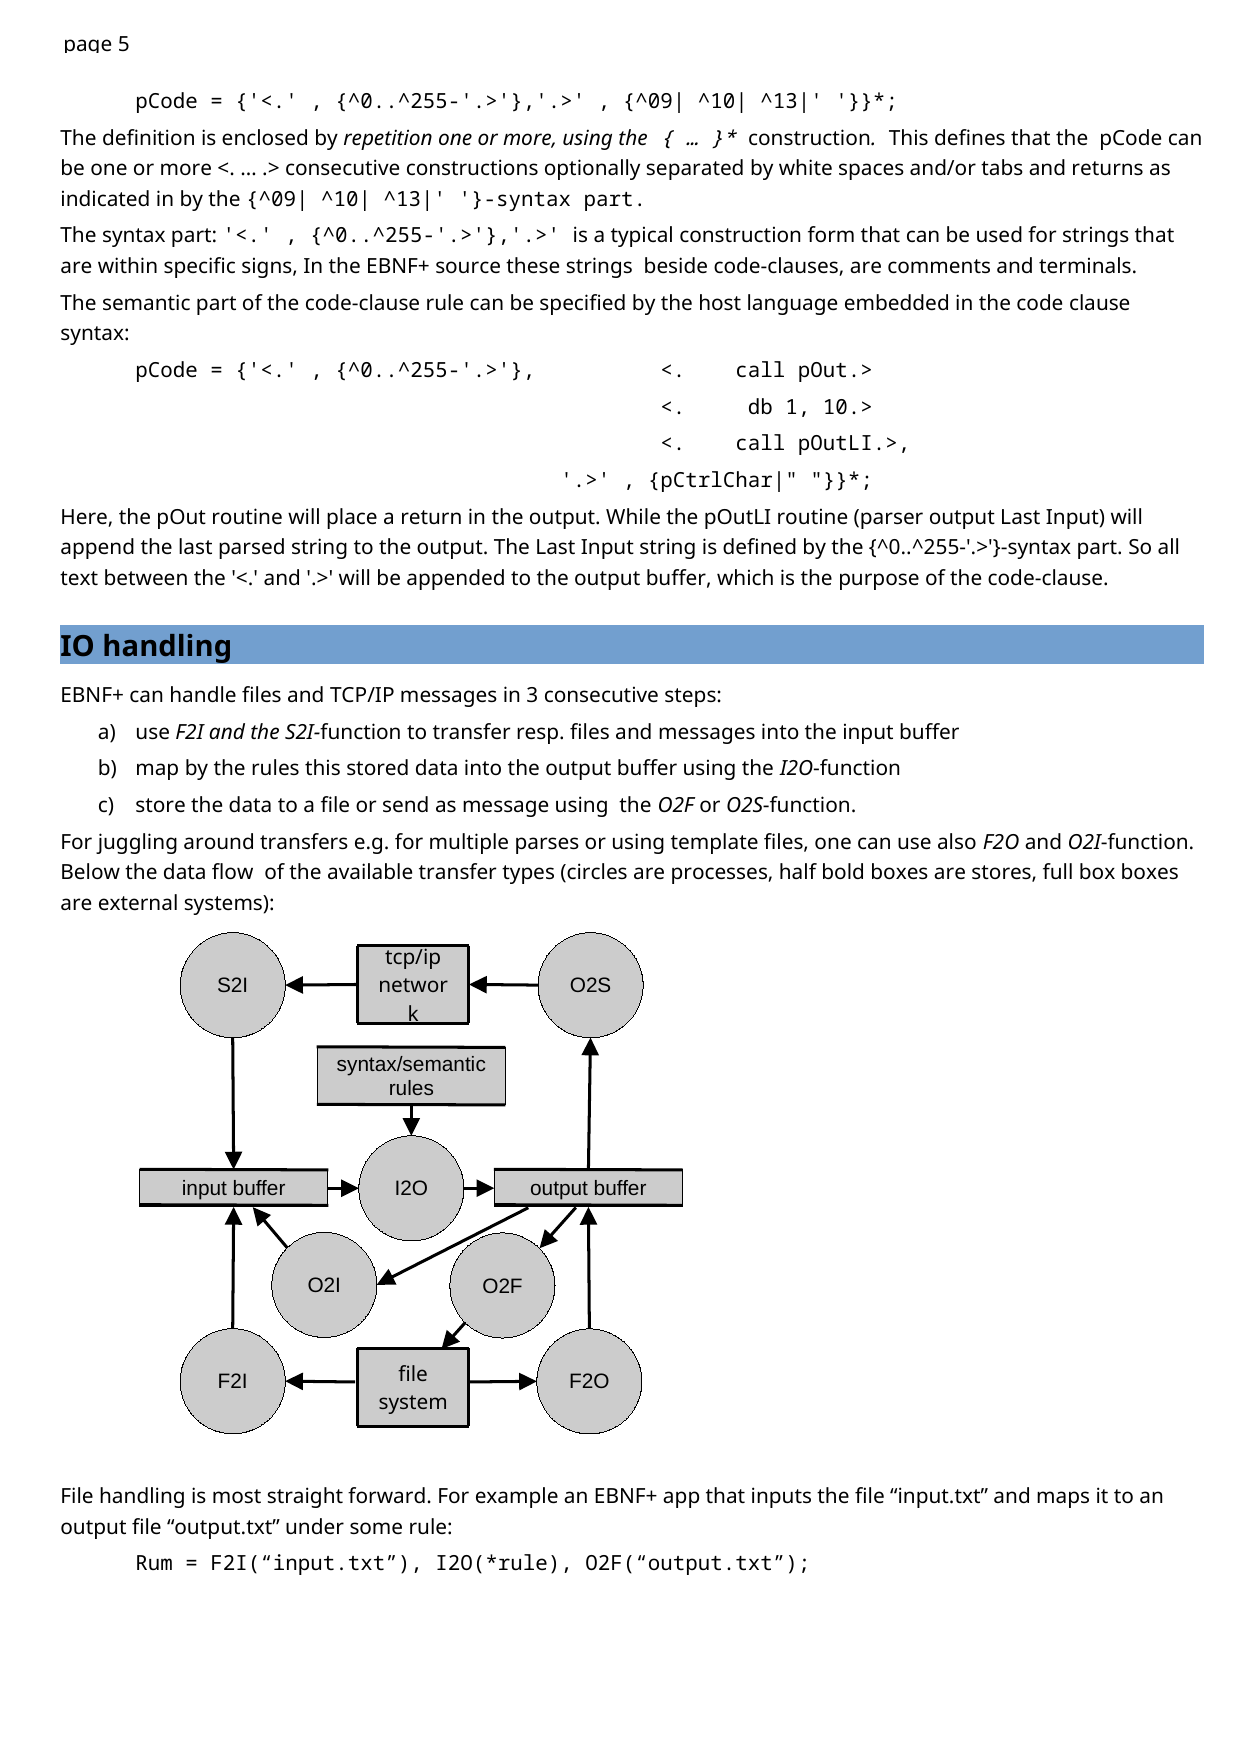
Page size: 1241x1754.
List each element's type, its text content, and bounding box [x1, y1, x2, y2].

text The definition is enclosed by repetition one or more, using the { … }* construction. This defines that the pCode can be one or more <. … .> consecutive constructions optionally separated by white spaces and/or tabs and returns as indicated in by the {^09| ^10| ^13|' '}-syntax part. [60, 123, 1204, 212]
text For juggling around transfers e.g. for multiple parses or using template files, one can use also F2O and O2I-function. Below the data flow of the available transfer types (circles are processes, half bold boxes are stores, full box boxes are external systems): [60, 827, 1204, 916]
text Here, the pOut routine will place a return in the output. While the pOutLI routine (parser output Last Input) will append the last parsed string to the output. The Last Input string is defined by the {^0..^255-'.>'}-syntax part. So all text between the '<.' and '.>' will be appended to the output buffer, which is the purpose of the code-clause. [60, 502, 1204, 592]
text pCode = {'<.' , {^0..^255-'.>'}, <. call pOut.> [60, 355, 1204, 384]
text EBNF+ can handle files and TCP/IP messages in 3 consecutive steps: [60, 680, 1204, 708]
text The syntax part: '<.' , {^0..^255-'.>'},'.>' is a typical construction form that can be used for strings that are within specific signs, In the EBNF+ source these strings beside code-clauses, are comments and terminals. [60, 221, 1204, 280]
text pCode = {'<.' , {^0..^255-'.>'},'.>' , {^09| ^10| ^13|' '}}*; [60, 86, 1204, 114]
text <. call pOutLI.>, [60, 428, 1204, 457]
subtitle IO handling [60, 625, 1204, 664]
list store the data to a file or send as message using the O2F or O2S-function. [98, 790, 1204, 818]
text <. db 1, 10.> [60, 392, 1204, 420]
list use F2I and the S2I-function to transfer resp. files and messages into the input buffer [98, 717, 1204, 745]
list map by the rules this stored data into the output buffer using the I2O-function [98, 753, 1204, 782]
text Rum = F2I(“input.txt”), I2O(*rule), O2F(“output.txt”); [135, 1548, 1204, 1577]
text '.>' , {pCtrlChar|" "}}*; [60, 465, 1204, 494]
text The semantic part of the code-clause rule can be specified by the host language embedded in the code clause syntax: [60, 288, 1204, 347]
text File handling is most straight forward. For example an EBNF+ app that inputs the file “input.txt” and maps it to an output file “output.txt” under some rule: [60, 1481, 1204, 1540]
